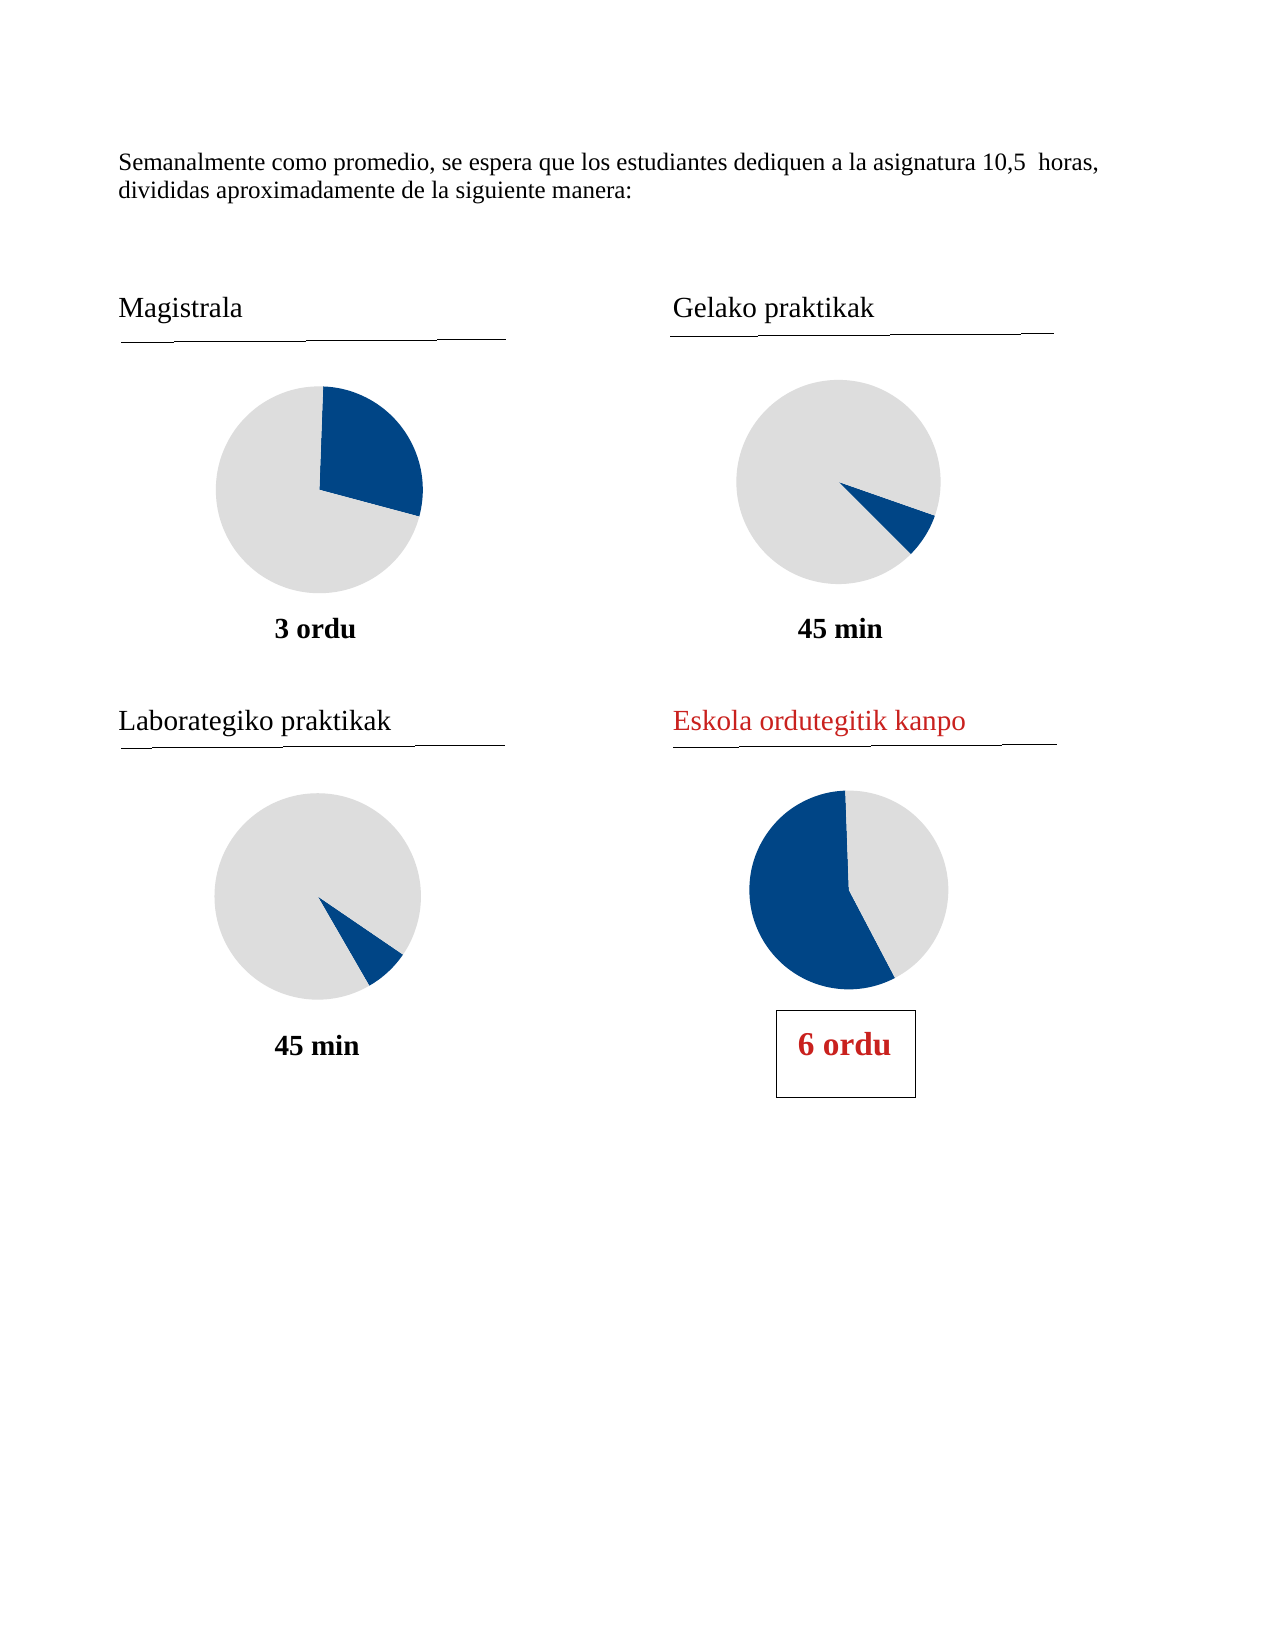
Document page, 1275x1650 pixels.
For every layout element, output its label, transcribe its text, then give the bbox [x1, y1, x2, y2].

text 6 ordu [777, 1024, 915, 1062]
text Magistrala Gelako praktikak [118, 204, 1157, 324]
text Semanalmente como promedio, se espera que los estudiantes dediquen a la asignatura 10,5 horas, divididas aproximadamente de la siguiente manera: [118, 147, 1157, 204]
text 45 min [118, 1024, 776, 1062]
text 3 ordu 45 min Laborategiko praktikak Eskola ordutegitik kanpo [118, 612, 1157, 736]
text [916, 1024, 1157, 1062]
